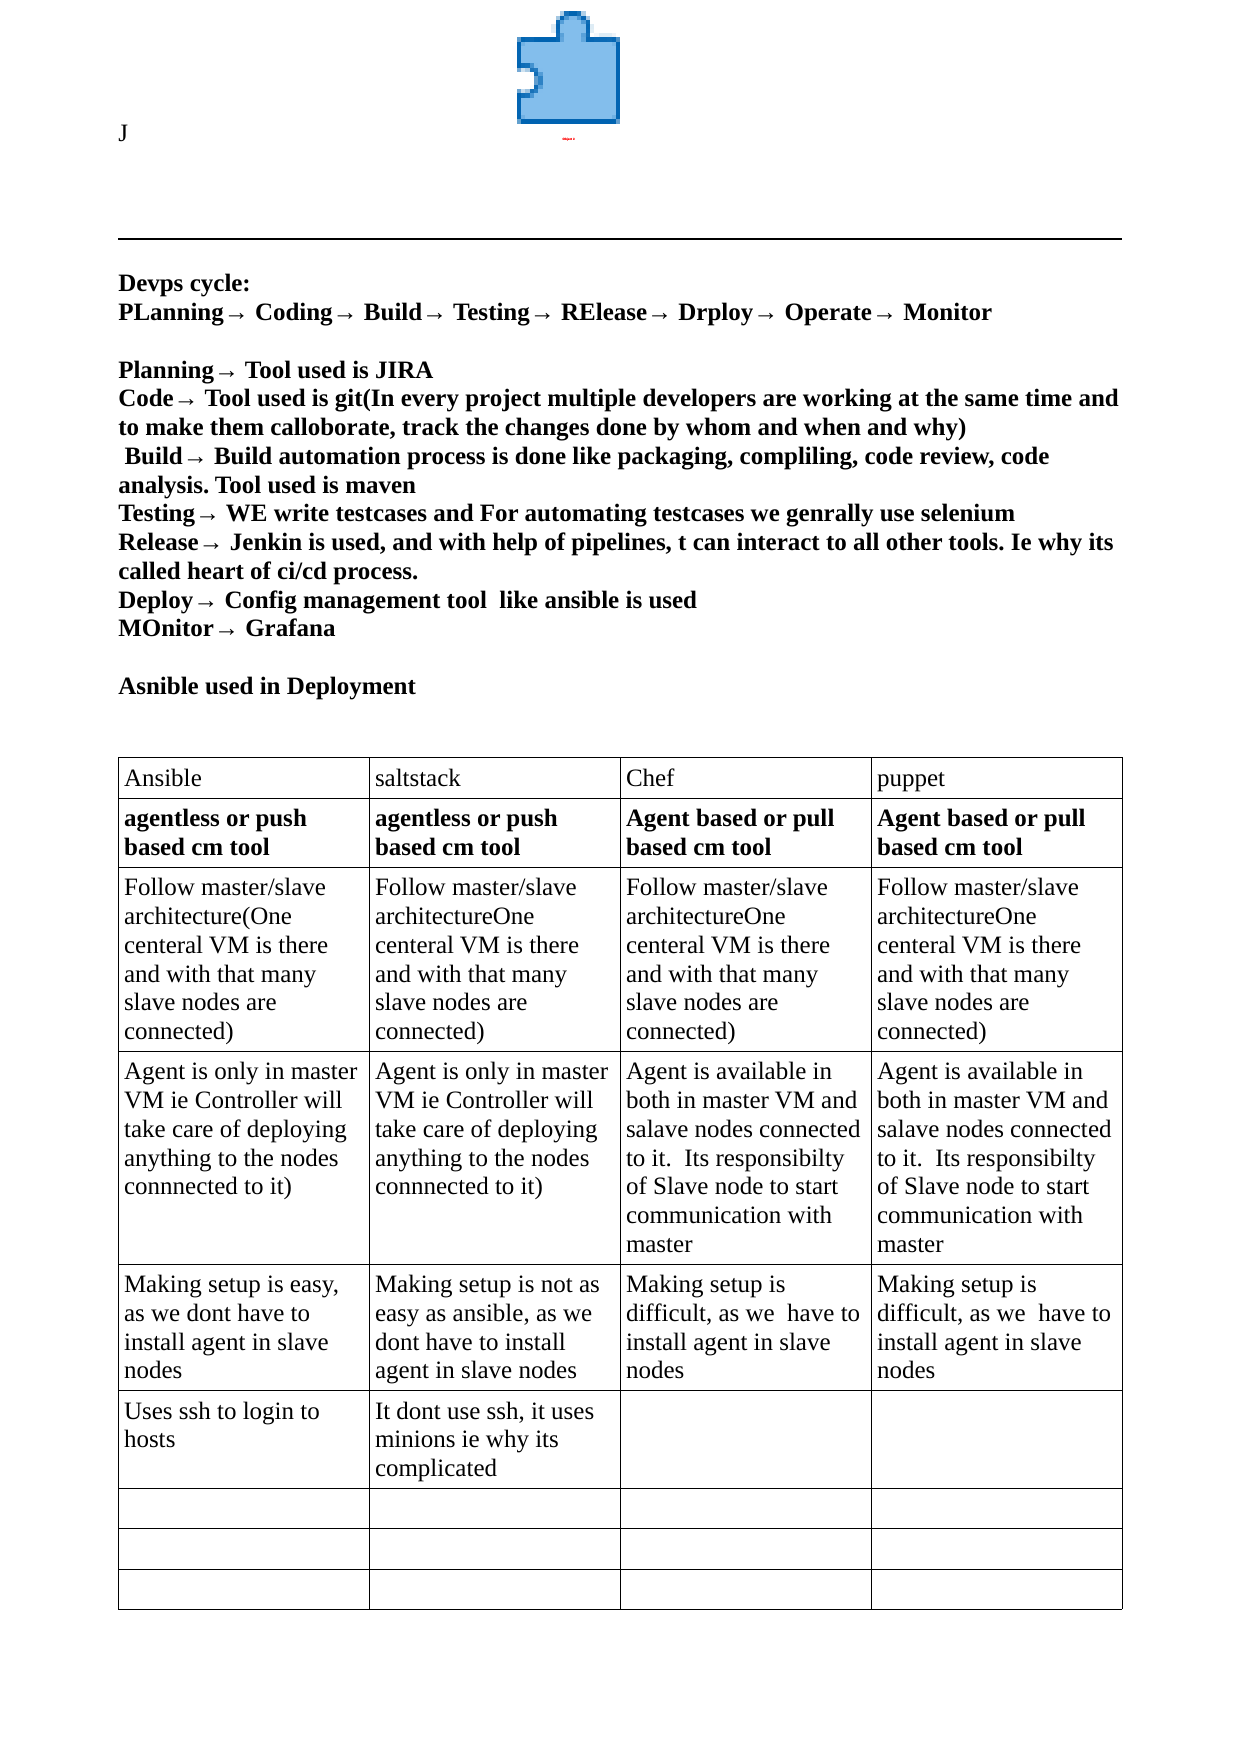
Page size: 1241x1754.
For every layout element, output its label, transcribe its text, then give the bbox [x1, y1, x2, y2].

table_cell [872, 1529, 1122, 1568]
table_cell [872, 1391, 1122, 1488]
text PLanning→ Coding→ Build→ Testing→ RElease→ Drploy→ Operate→ Monitor [118, 297, 1122, 326]
table_cell Uses ssh to login to hosts [119, 1391, 369, 1488]
table_header Chef [621, 758, 871, 797]
table_cell [370, 1529, 620, 1568]
table_cell It dont use ssh, it uses minions ie why its complicated [370, 1391, 620, 1488]
table_cell Follow master/slave architecture(One centeral VM is there and with that many slave nodes are connected) [119, 868, 369, 1051]
table_cell Making setup is easy, as we dont have to install agent in slave nodes [119, 1265, 369, 1390]
text Deploy→ Config management tool like ansible is used [118, 585, 1122, 613]
text MOnitor→ Grafana [118, 613, 1122, 642]
table_cell [621, 1391, 871, 1488]
table_cell [119, 1489, 369, 1528]
table_cell [621, 1489, 871, 1528]
table_cell Follow master/slave architectureOne centeral VM is there and with that many slave nodes are connected) [370, 868, 620, 1051]
table_cell [370, 1489, 620, 1528]
table_header puppet [872, 758, 1122, 797]
table_cell [119, 1570, 369, 1609]
table_cell [119, 1529, 369, 1568]
text Planning→ Tool used is JIRA [118, 355, 1122, 383]
table_cell Follow master/slave architectureOne centeral VM is there and with that many slave nodes are connected) [872, 868, 1122, 1051]
table_cell agentless or push based cm tool [370, 799, 620, 867]
table_cell [872, 1489, 1122, 1528]
table_cell Agent based or pull based cm tool [621, 799, 871, 867]
table_cell [621, 1570, 871, 1609]
text Code→ Tool used is git(In every project multiple developers are working at the same time and to make them calloborate, track the changes done by whom and when and why) Build→ Build automation process is done like packaging, compliling, code review, code analysis. Tool used is maven [118, 383, 1122, 498]
table_cell agentless or push based cm tool [119, 799, 369, 867]
table_cell Making setup is difficult, as we have to install agent in slave nodes [872, 1265, 1122, 1390]
table_cell [370, 1570, 620, 1609]
table_cell Making setup is difficult, as we have to install agent in slave nodes [621, 1265, 871, 1390]
table_cell Agent is available in both in master VM and salave nodes connected to it. Its responsibilty of Slave node to start communication with master [872, 1052, 1122, 1263]
table_cell [872, 1570, 1122, 1609]
table_cell Follow master/slave architectureOne centeral VM is there and with that many slave nodes are connected) [621, 868, 871, 1051]
table_cell Making setup is not as easy as ansible, as we dont have to install agent in slave nodes [370, 1265, 620, 1390]
table_cell Agent is available in both in master VM and salave nodes connected to it. Its responsibilty of Slave node to start communication with master [621, 1052, 871, 1263]
table_cell Agent based or pull based cm tool [872, 799, 1122, 867]
text J [118, 118, 1122, 147]
text Asnible used in Deployment [118, 671, 1122, 700]
text Devps cycle: [118, 268, 1122, 297]
table_header saltstack [370, 758, 620, 797]
table_header Ansible [119, 758, 369, 797]
text Testing→ WE write testcases and For automating testcases we genrally use selenium [118, 498, 1122, 527]
text Release→ Jenkin is used, and with help of pipelines, t can interact to all other tools. Ie why its called heart of ci/cd process. [118, 527, 1122, 585]
table_cell [621, 1529, 871, 1568]
table_cell Agent is only in master VM ie Controller will take care of deploying anything to the nodes connnected to it) [370, 1052, 620, 1263]
table_cell Agent is only in master VM ie Controller will take care of deploying anything to the nodes connnected to it) [119, 1052, 369, 1263]
